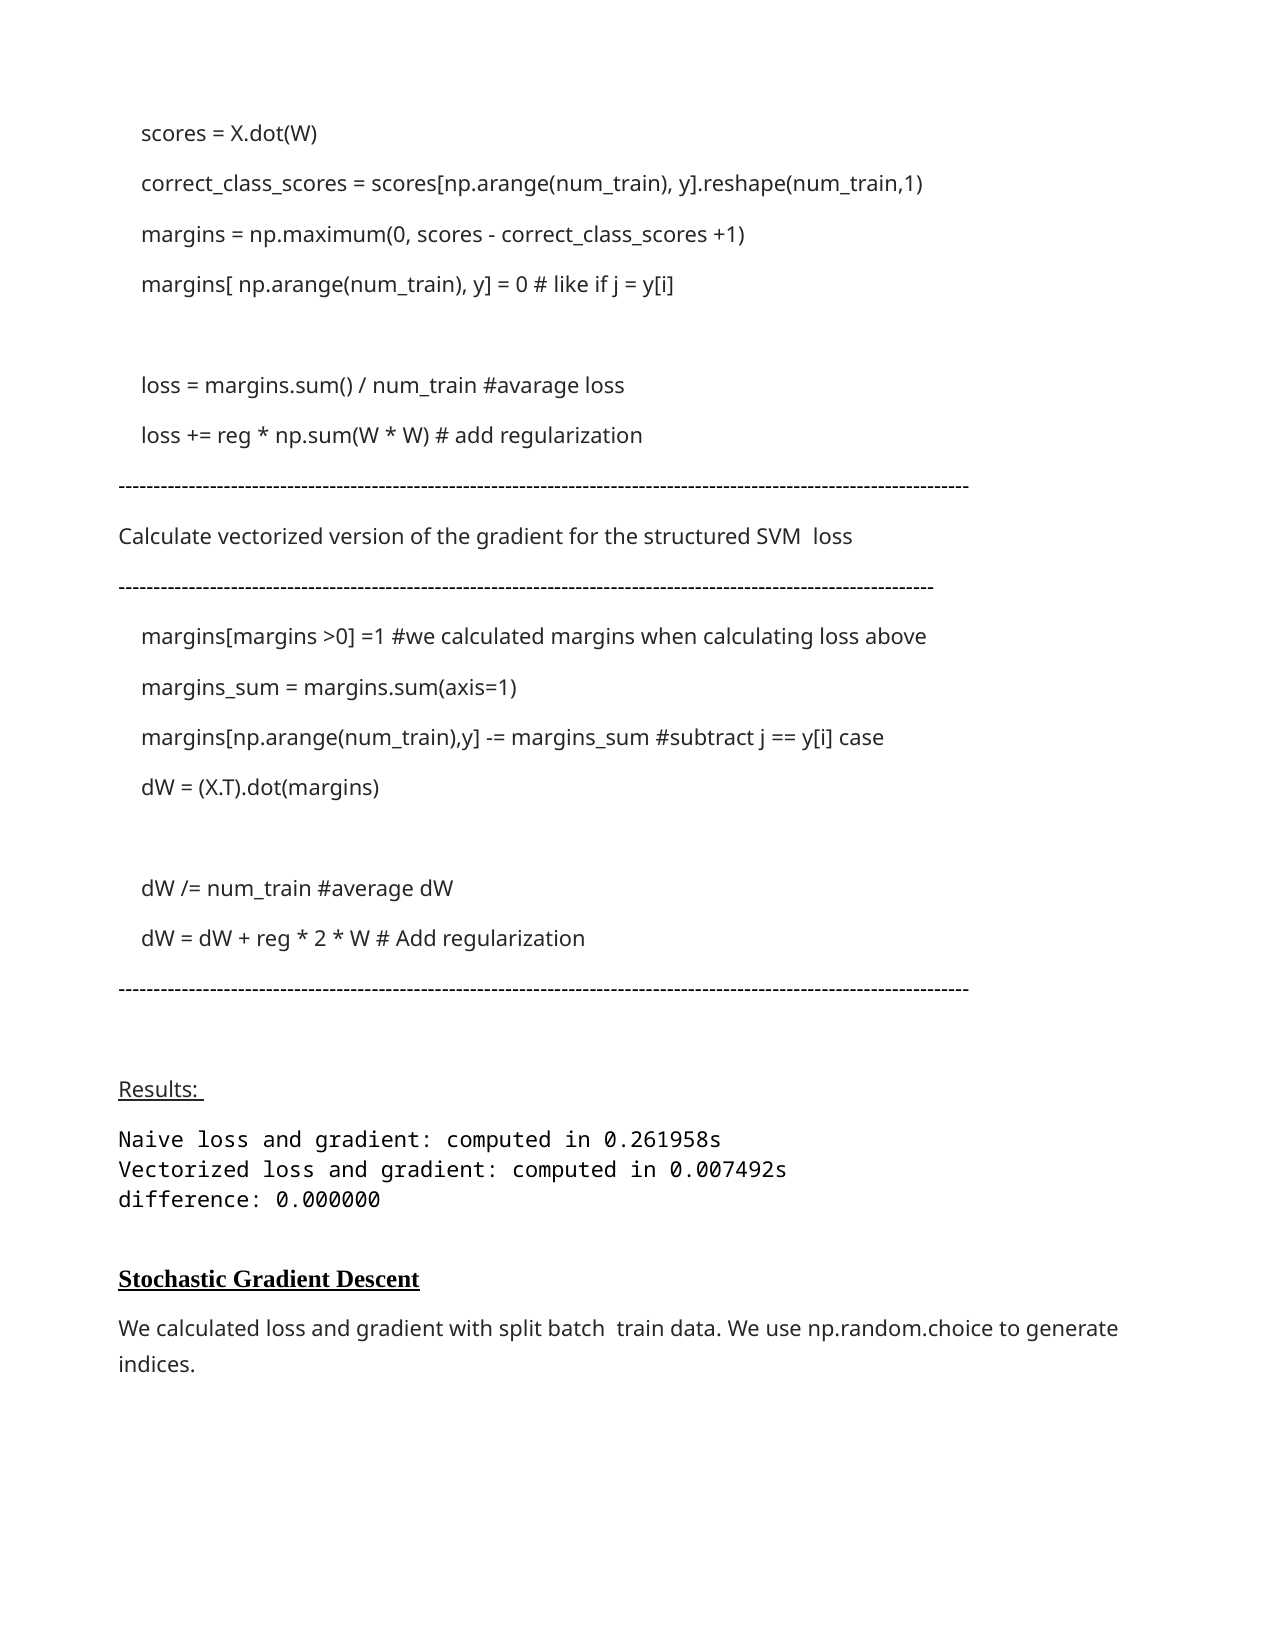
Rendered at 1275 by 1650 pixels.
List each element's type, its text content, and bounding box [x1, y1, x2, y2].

text dW /= num_train #average dW [118, 873, 1157, 903]
text margins[np.arange(num_train),y] -= margins_sum #subtract j == y[i] case [118, 722, 1157, 752]
text Calculate vectorized version of the gradient for the structured SVM loss [118, 521, 1157, 550]
text Stochastic Gradient Descent [118, 1264, 1157, 1293]
text Naive loss and gradient: computed in 0.261958s [118, 1124, 1157, 1154]
text dW = (X.T).dot(margins) [118, 772, 1157, 802]
text loss = margins.sum() / num_train #avarage loss [118, 370, 1157, 399]
text margins_sum = margins.sum(axis=1) [118, 672, 1157, 701]
text correct_class_scores = scores[np.arange(num_train), y].reshape(num_train,1) [118, 168, 1157, 198]
text loss += reg * np.sum(W * W) # add regularization [118, 420, 1157, 450]
text ------------------------------------------------------------------------------------------------------------------------- [118, 973, 1157, 1003]
text -------------------------------------------------------------------------------------------------------------------- [118, 571, 1157, 601]
text We calculated loss and gradient with split batch train data. We use np.random.choice to generate indices. [118, 1313, 1157, 1379]
text ------------------------------------------------------------------------------------------------------------------------- [118, 470, 1157, 500]
text scores = X.dot(W) [118, 118, 1157, 148]
text margins[ np.arange(num_train), y] = 0 # like if j = y[i] [118, 269, 1157, 299]
text dW = dW + reg * 2 * W # Add regularization [118, 923, 1157, 953]
text difference: 0.000000 [118, 1184, 1157, 1214]
text Results: [118, 1074, 1157, 1104]
text Vectorized loss and gradient: computed in 0.007492s [118, 1154, 1157, 1184]
text margins = np.maximum(0, scores - correct_class_scores +1) [118, 219, 1157, 248]
text margins[margins >0] =1 #we calculated margins when calculating loss above [118, 621, 1157, 651]
